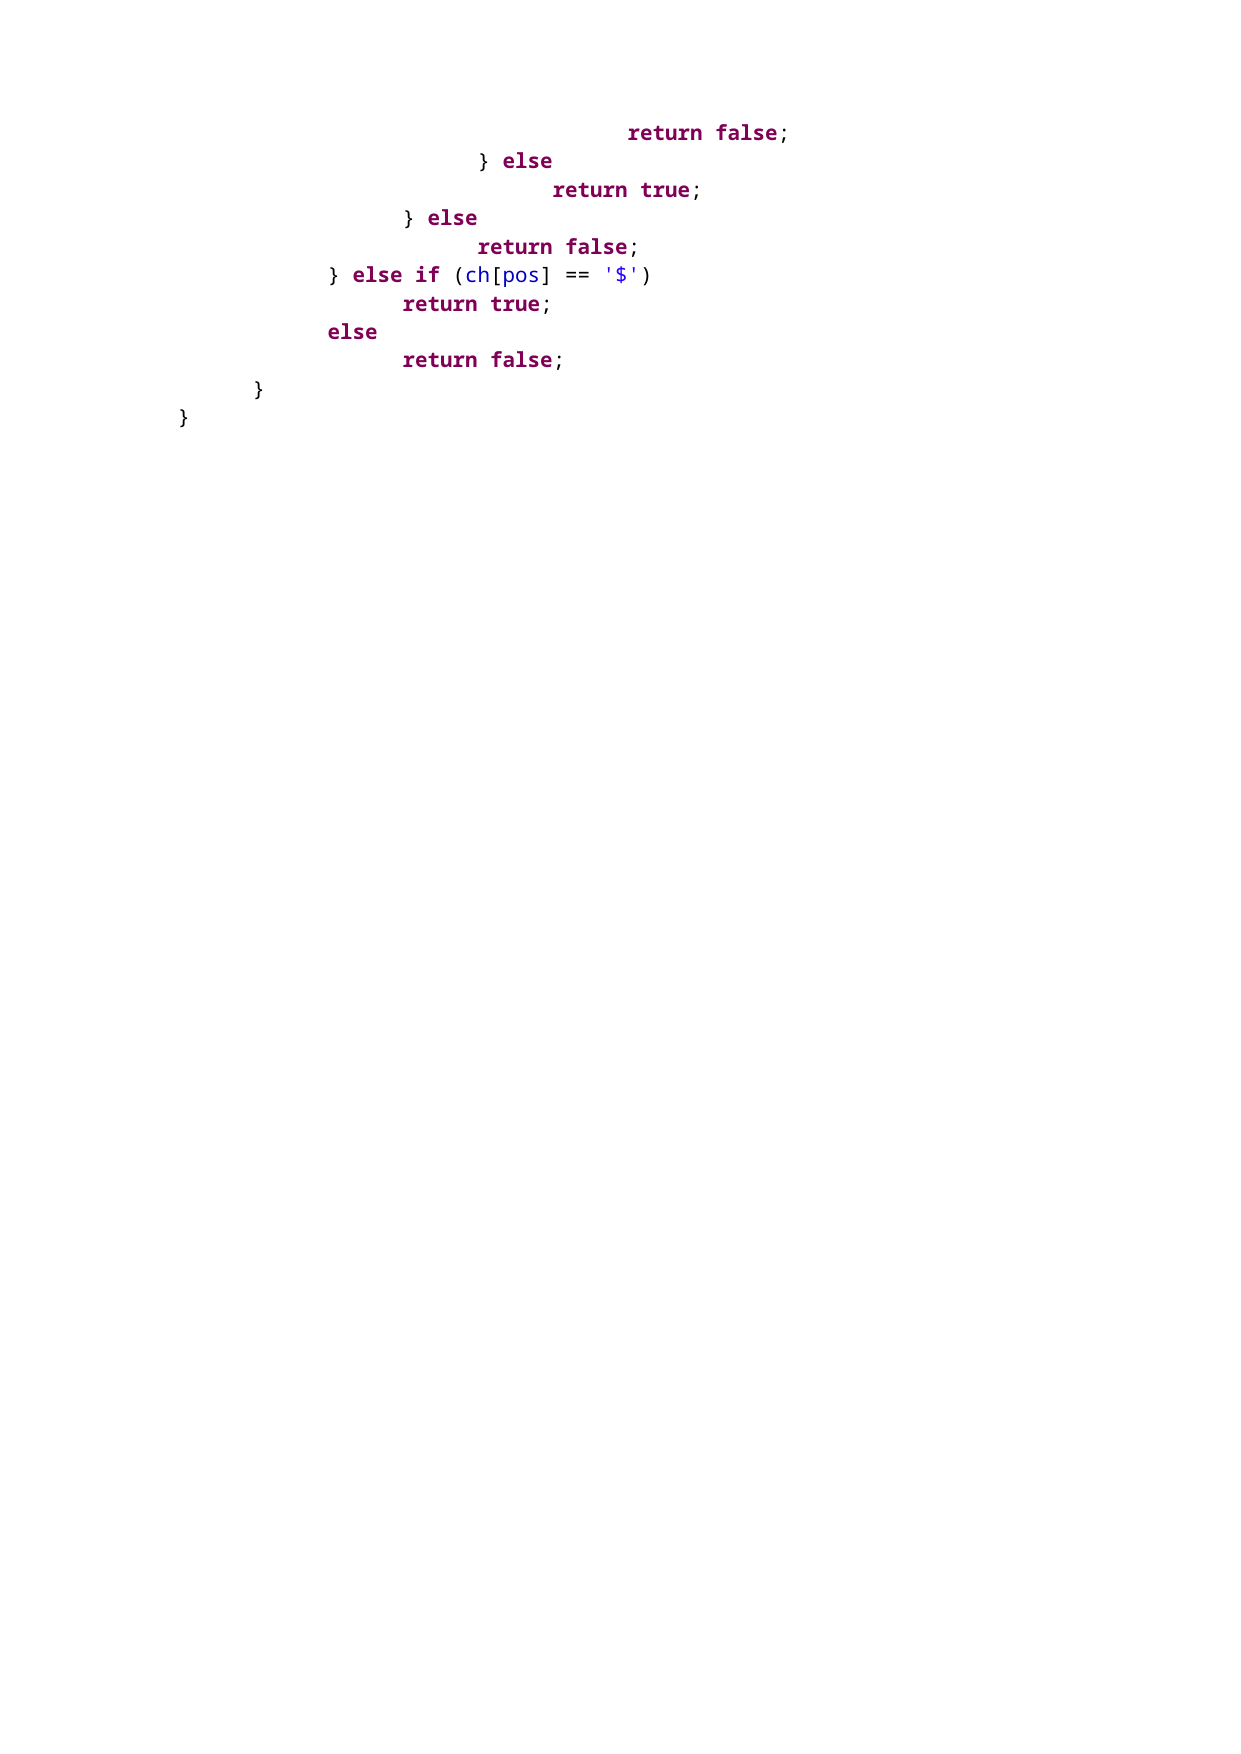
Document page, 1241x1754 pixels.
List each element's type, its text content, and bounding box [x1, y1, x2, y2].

text return false; [177, 232, 1152, 260]
text } [177, 402, 1152, 431]
text return false; [177, 118, 1152, 147]
text return true; [177, 175, 1152, 203]
text else [177, 317, 1152, 346]
text } else if (ch[pos] == '$') [177, 260, 1152, 289]
text } [177, 374, 1152, 402]
text return true; [177, 289, 1152, 317]
text return false; [177, 346, 1152, 374]
text } else [177, 203, 1152, 232]
text } else [177, 147, 1152, 175]
